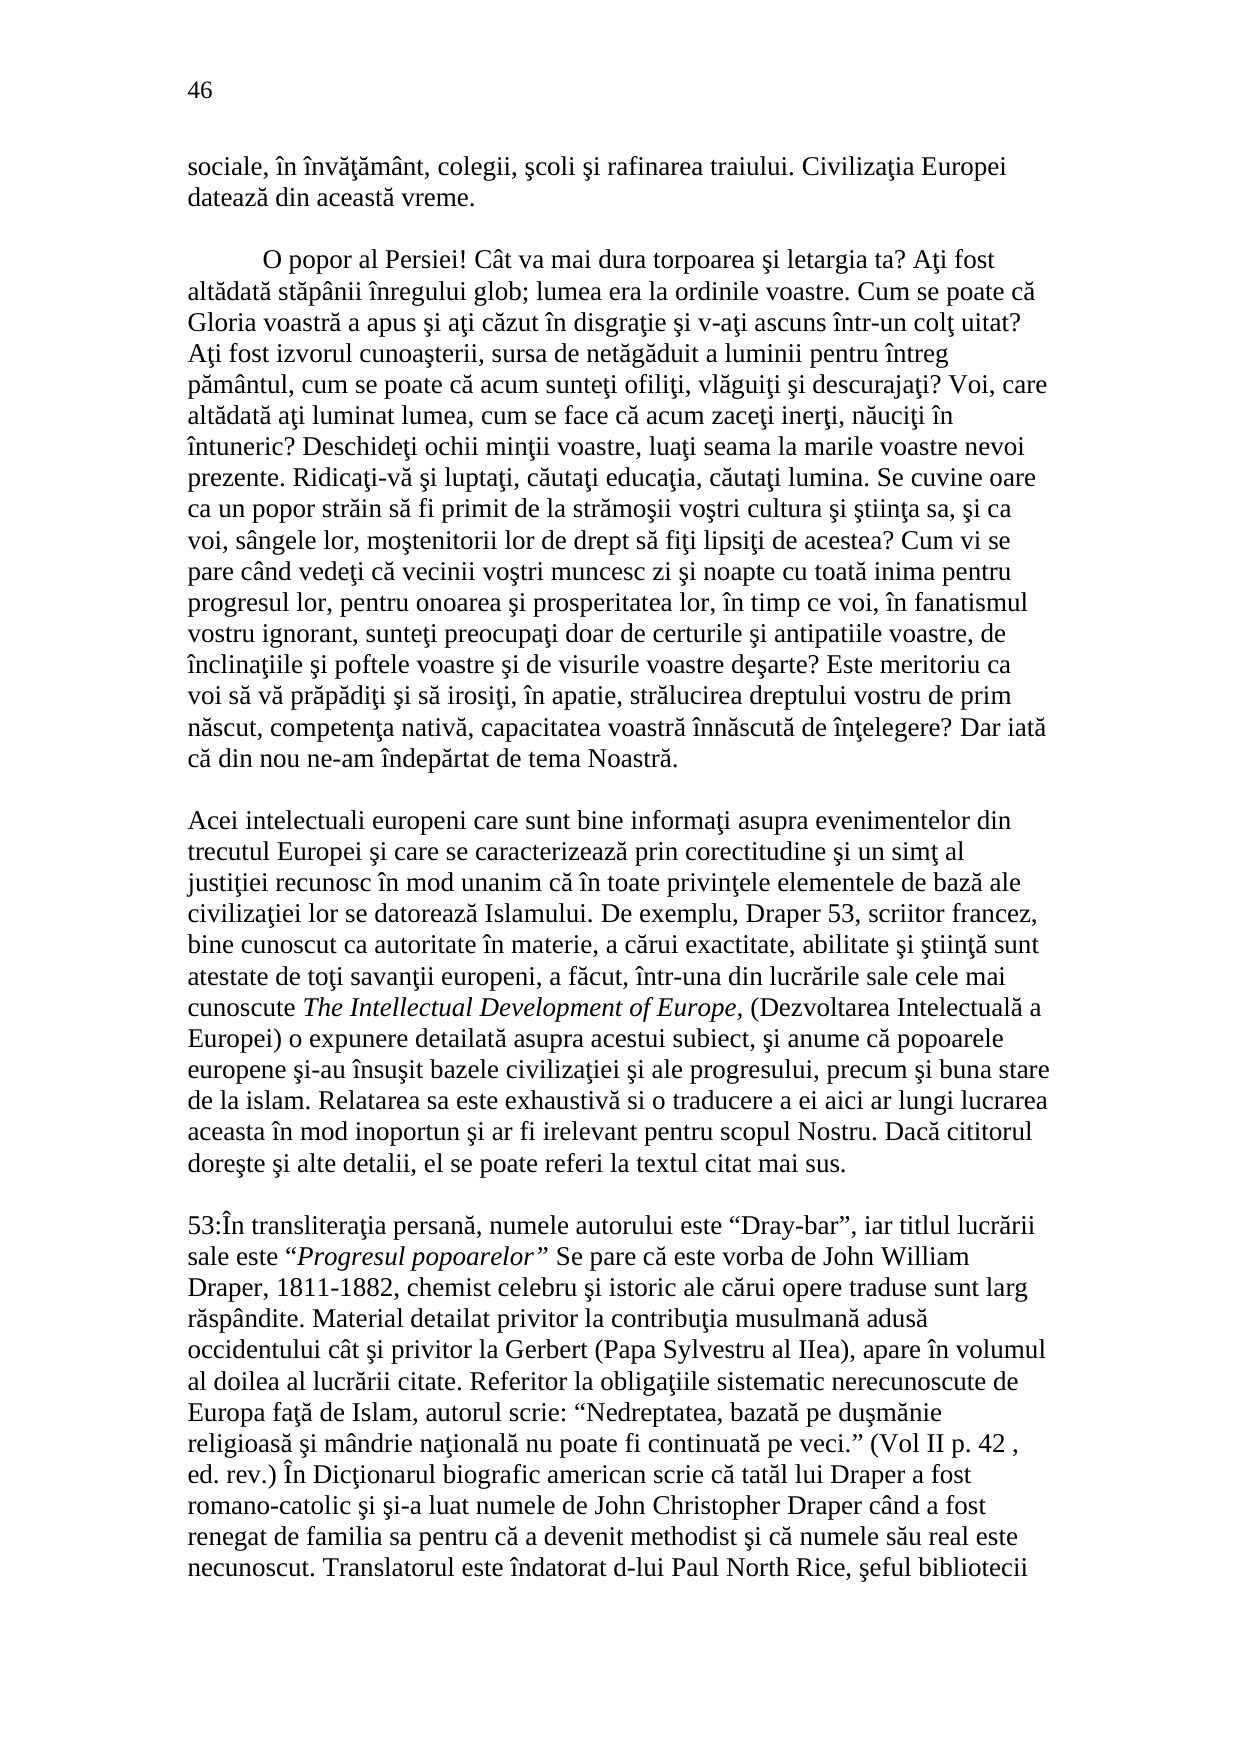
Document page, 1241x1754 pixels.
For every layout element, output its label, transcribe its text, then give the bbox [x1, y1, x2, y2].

text O popor al Persiei! Cât va mai dura torpoarea şi letargia ta? Aţi fost altădată stăpânii înregului glob; lumea era la ordinile voastre. Cum se poate că Gloria voastră a apus şi aţi căzut în disgraţie şi v-aţi ascuns într-un colţ uitat? Aţi fost izvorul cunoaşterii, sursa de netăgăduit a luminii pentru întreg pământul, cum se poate că acum sunteţi ofiliţi, vlăguiţi şi descurajaţi? Voi, care altădată aţi luminat lumea, cum se face că acum zaceţi inerţi, năuciţi în întuneric? Deschideţi ochii minţii voastre, luaţi seama la marile voastre nevoi prezente. Ridicaţi-vă şi luptaţi, căutaţi educaţia, căutaţi lumina. Se cuvine oare ca un popor străin să fi primit de la strămoşii voştri cultura şi ştiinţa sa, şi ca voi, sângele lor, moştenitorii lor de drept să fiţi lipsiţi de acestea? Cum vi se pare când vedeţi că vecinii voştri muncesc zi şi noapte cu toată inima pentru progresul lor, pentru onoarea şi prosperitatea lor, în timp ce voi, în fanatismul vostru ignorant, sunteţi preocupaţi doar de certurile şi antipatiile voastre, de înclinaţiile şi poftele voastre şi de visurile voastre deşarte? Este meritoriu ca voi să vă prăpădiţi şi să irosiţi, în apatie, strălucirea dreptului vostru de prim născut, competenţa nativă, capacitatea voastră înnăscută de înţelegere? Dar iată că din nou ne-am îndepărtat de tema Noastră. [187, 243, 1053, 773]
text 53:În transliteraţia persană, numele autorului este “Dray-bar”, iar titlul lucrării sale este “Progresul popoarelor” Se pare că este vorba de John William Draper, 1811-1882, chemist celebru şi istoric ale cărui opere traduse sunt larg răspândite. Material detailat privitor la contribuţia musulmană adusă occidentului cât şi privitor la Gerbert (Papa Sylvestru al IIea), apare în volumul al doilea al lucrării citate. Referitor la obligaţiile sistematic nerecunoscute de Europa faţă de Islam, autorul scrie: “Nedreptatea, bazată pe duşmănie religioasă şi mândrie naţională nu poate fi continuată pe veci.” (Vol II p. 42 , ed. rev.) În Dicţionarul biografic american scrie că tatăl lui Draper a fost romano-catolic şi şi-a luat numele de John Christopher Draper când a fost renegat de familia sa pentru că a devenit methodist şi că numele său real este necunoscut. Translatorul este îndatorat d-lui Paul North Rice, şeful bibliotecii [187, 1209, 1053, 1583]
text Acei intelectuali europeni care sunt bine informaţi asupra evenimentelor din trecutul Europei şi care se caracterizează prin corectitudine şi un simţ al justiţiei recunosc în mod unanim că în toate privinţele elementele de bază ale civilizaţiei lor se datorează Islamului. De exemplu, Draper 53, scriitor francez, bine cunoscut ca autoritate în materie, a cărui exactitate, abilitate şi ştiinţă sunt atestate de toţi savanţii europeni, a făcut, într-una din lucrările sale cele mai cunoscute The Intellectual Development of Europe, (Dezvoltarea Intelectuală a Europei) o expunere detailată asupra acestui subiect, şi anume că popoarele europene şi-au însuşit bazele civilizaţiei şi ale progresului, precum şi buna stare de la islam. Relatarea sa este exhaustivă si o traducere a ei aici ar lungi lucrarea aceasta în mod inoportun şi ar fi irelevant pentru scopul Nostru. Dacă cititorul doreşte şi alte detalii, el se poate referi la textul citat mai sus. [187, 804, 1053, 1178]
text sociale, în învăţământ, colegii, şcoli şi rafinarea traiului. Civilizaţia Europei datează din această vreme. [187, 150, 1053, 212]
